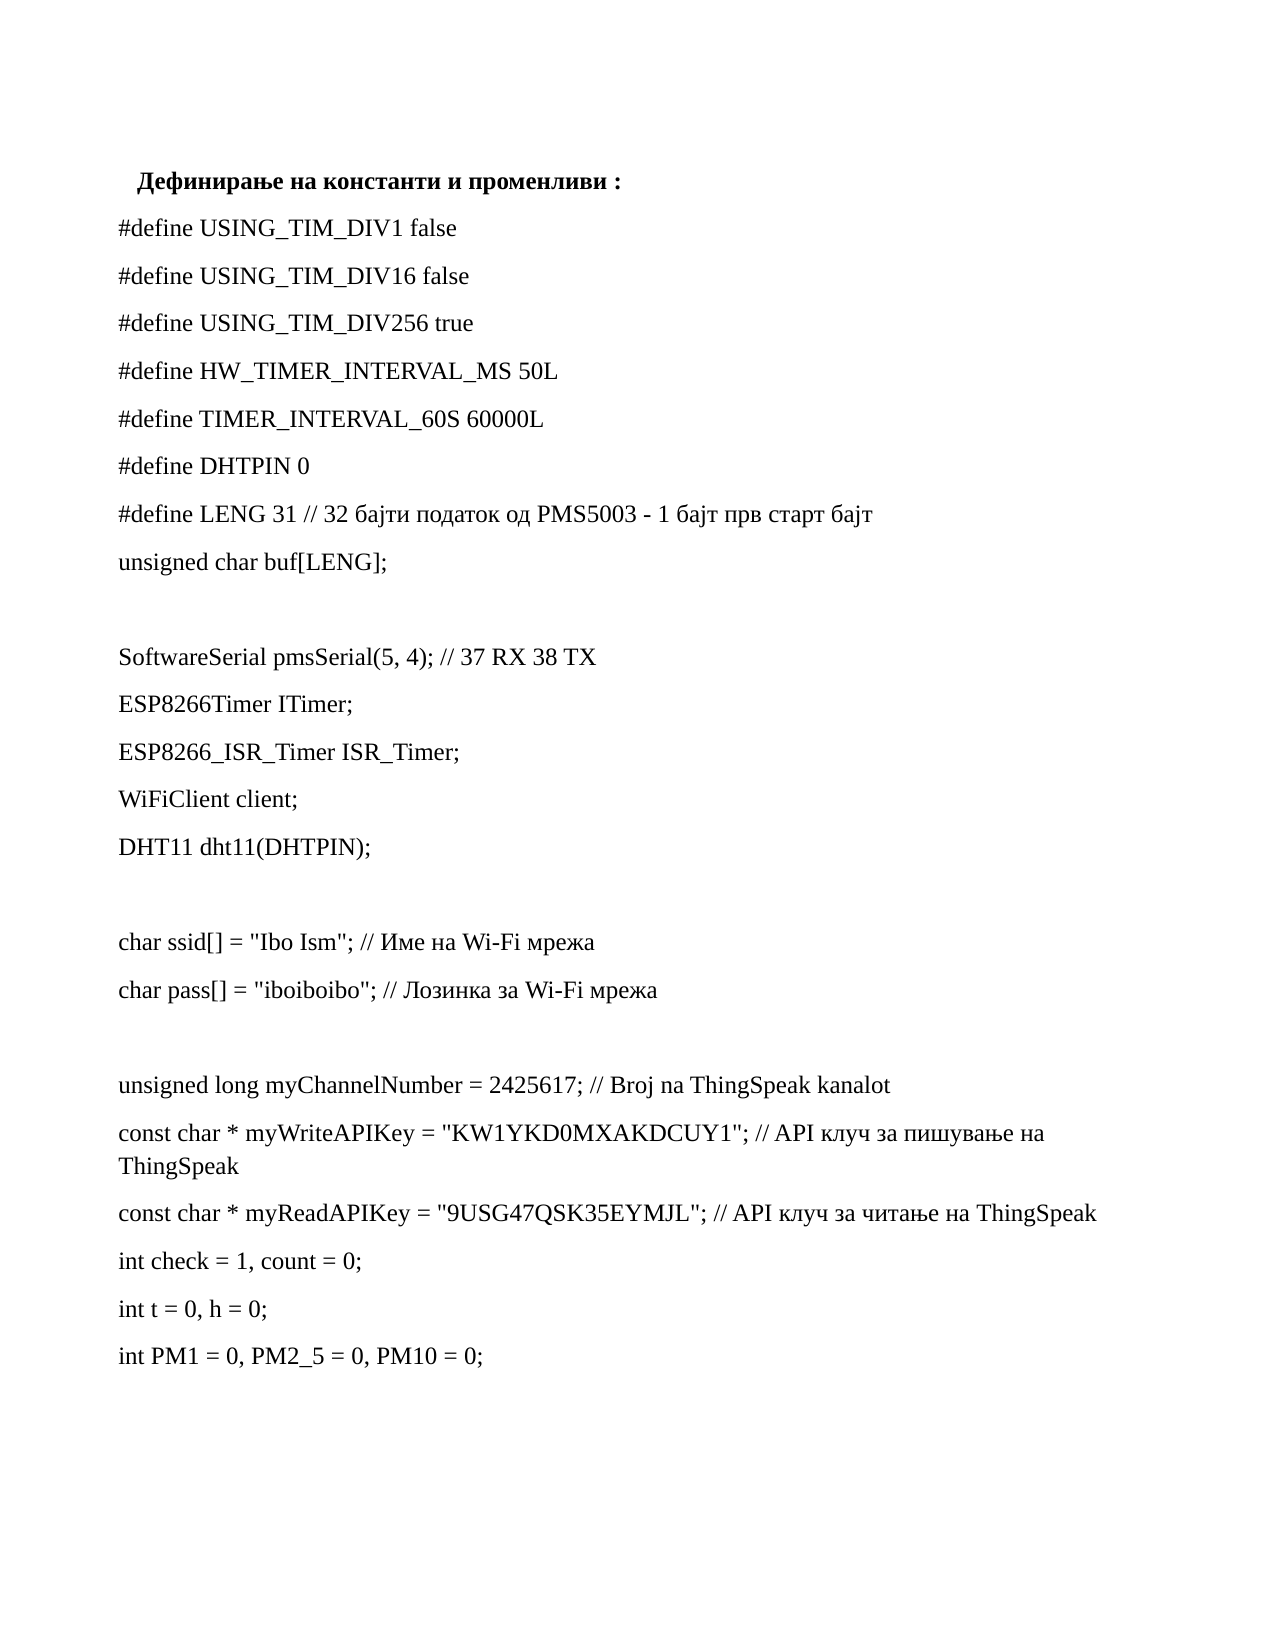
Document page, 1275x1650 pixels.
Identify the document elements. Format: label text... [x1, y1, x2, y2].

text char pass[] = "iboiboibo"; // Лозинка за Wi-Fi мрежа [118, 975, 1157, 1004]
text int check = 1, count = 0; [118, 1246, 1157, 1275]
text unsigned char buf[LENG]; [118, 547, 1157, 575]
text #define LENG 31 // 32 бајти податок од PMS5003 - 1 бајт прв старт бајт [118, 499, 1157, 528]
text int t = 0, h = 0; [118, 1294, 1157, 1322]
text #define USING_TIM_DIV1 false [118, 213, 1157, 242]
text Дефинирање на константи и променливи : [118, 166, 1157, 194]
text DHT11 dht11(DHTPIN); [118, 832, 1157, 861]
text #define USING_TIM_DIV16 false [118, 261, 1157, 290]
text ESP8266_ISR_Timer ISR_Timer; [118, 737, 1157, 766]
text #define DHTPIN 0 [118, 451, 1157, 480]
text WiFiClient client; [118, 784, 1157, 813]
text unsigned long myChannelNumber = 2425617; // Broj na ThingSpeak kanalot [118, 1070, 1157, 1099]
text int PM1 = 0, PM2_5 = 0, PM10 = 0; [118, 1341, 1157, 1370]
text #define HW_TIMER_INTERVAL_MS 50L [118, 356, 1157, 385]
text char ssid[] = "Ibo Ism"; // Име на Wi-Fi мрежа [118, 927, 1157, 956]
text #define USING_TIM_DIV256 true [118, 308, 1157, 337]
text const char * myReadAPIKey = "9USG47QSK35EYMJL"; // API клуч за читање на ThingSpeak [118, 1198, 1157, 1227]
text #define TIMER_INTERVAL_60S 60000L [118, 404, 1157, 432]
text ESP8266Timer ITimer; [118, 689, 1157, 718]
text SoftwareSerial pmsSerial(5, 4); // 37 RX 38 TX [118, 642, 1157, 671]
text const char * myWriteAPIKey = "KW1YKD0MXAKDCUY1"; // API клуч за пишување на ThingSpeak [118, 1118, 1157, 1179]
